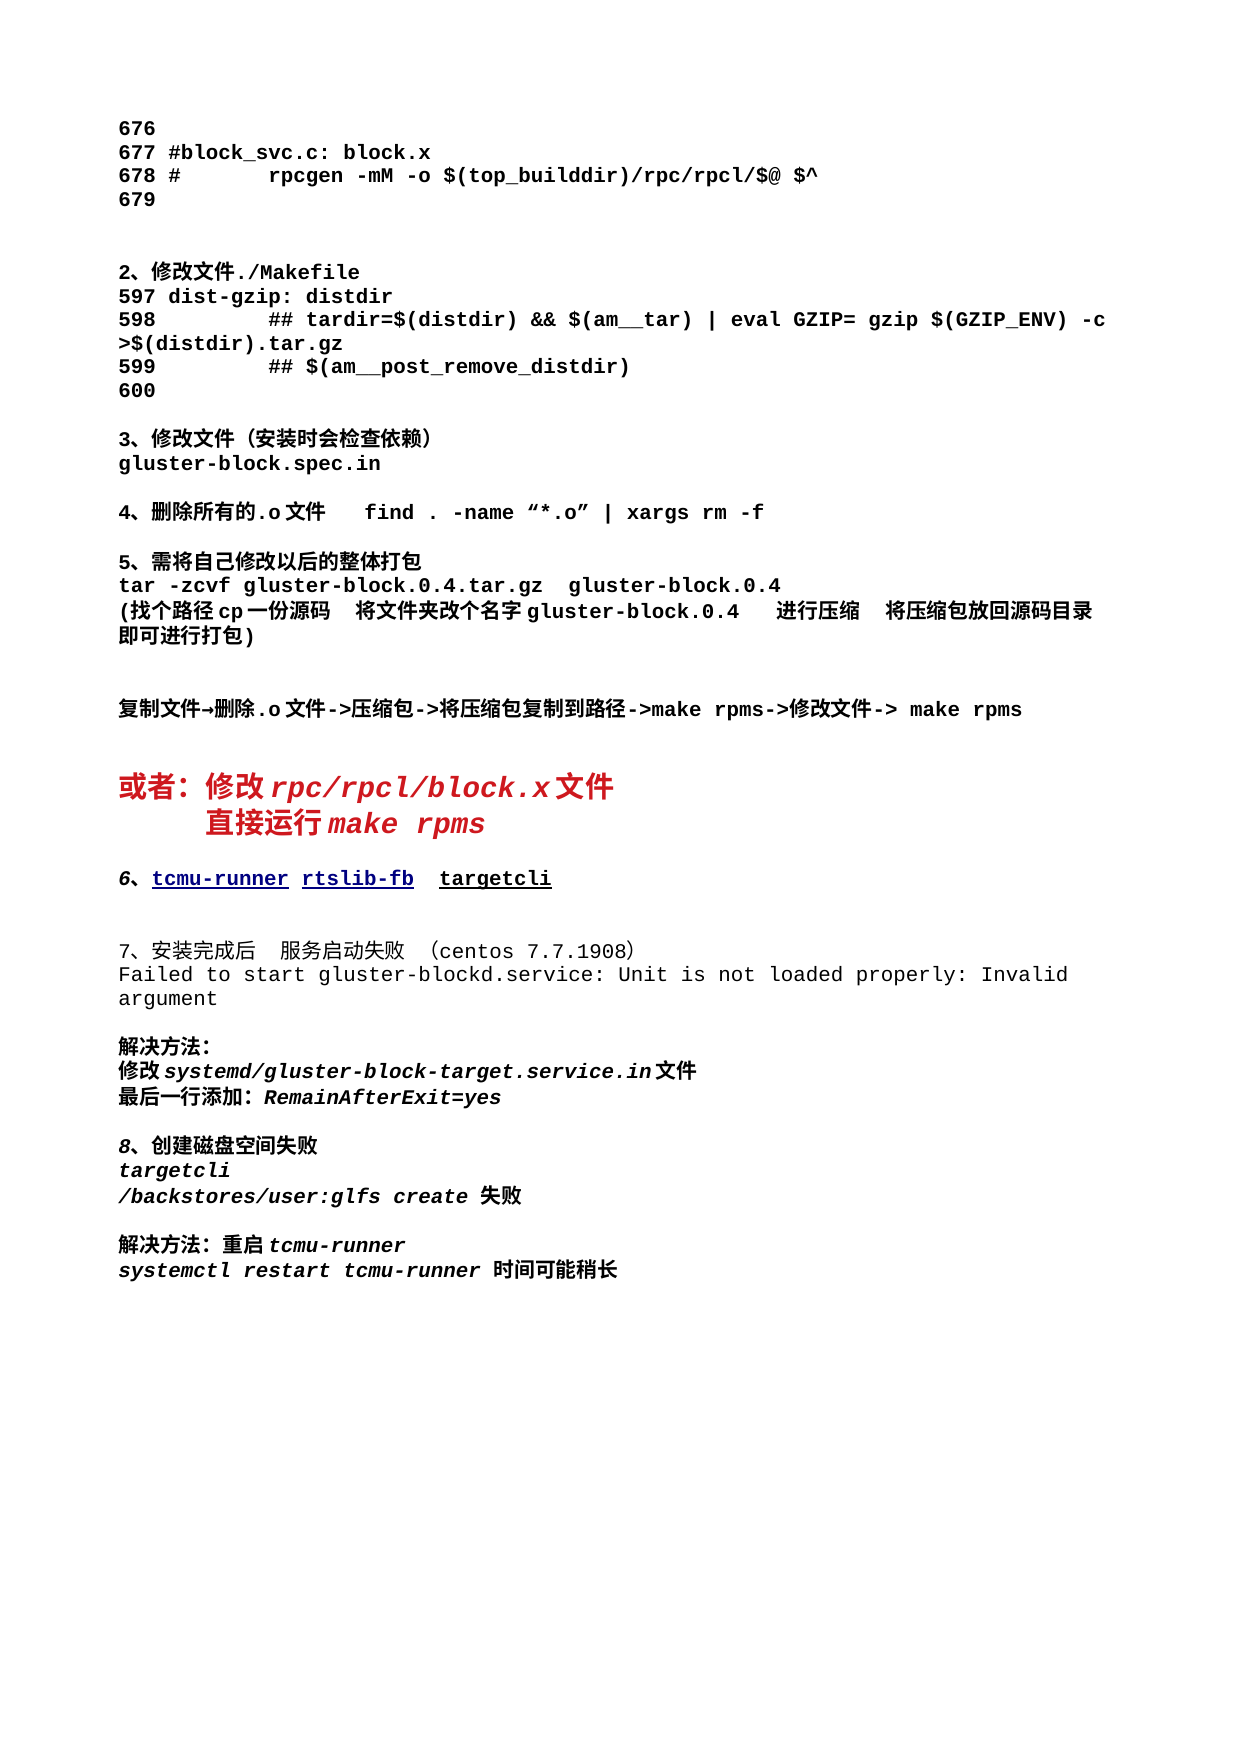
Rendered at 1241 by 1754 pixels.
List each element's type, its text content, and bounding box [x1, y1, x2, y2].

text 解决方法： [118, 1035, 1122, 1059]
text 599 ## $(am__post_remove_distdir) [118, 357, 1122, 380]
text 修改systemd/gluster-block-target.service.in文件 [118, 1059, 1122, 1085]
text 复制文件→删除.o文件->压缩包->将压缩包复制到路径->make rpms->修改文件-> make rpms [118, 697, 1122, 723]
text 679 [118, 189, 1122, 213]
text /backstores/user:glfs create 失败 [118, 1184, 1122, 1209]
text 7、安装完成后 服务启动失败 （centos 7.7.1908） [118, 939, 1122, 964]
text 676 [118, 118, 1122, 142]
text 4、删除所有的.o文件 find . -name “*.o” | xargs rm -f [118, 500, 1122, 526]
text 678 # rpcgen -mM -o $(top_builddir)/rpc/rpcl/$@ $^ [118, 165, 1122, 189]
text 597 dist-gzip: distdir [118, 286, 1122, 309]
text 600 [118, 380, 1122, 404]
text 2、修改文件./Makefile [118, 260, 1122, 286]
text 或者：修改rpc/rpcl/block.x文件 [118, 770, 1122, 806]
text Failed to start gluster-blockd.service: Unit is not loaded properly: Invalid argument [118, 964, 1122, 1012]
text 3、修改文件（安装时会检查依赖） [118, 427, 1122, 453]
text 6、tcmu-runner rtslib-fb targetcli [118, 866, 1122, 891]
text gluster-block.spec.in [118, 453, 1122, 477]
text 5、需将自己修改以后的整体打包 [118, 550, 1122, 575]
text 677 #block_svc.c: block.x [118, 142, 1122, 165]
text systemctl restart tcmu-runner 时间可能稍长 [118, 1258, 1122, 1284]
text tar -zcvf gluster-block.0.4.tar.gz gluster-block.0.4 [118, 575, 1122, 599]
text 解决方法：重启tcmu-runner [118, 1233, 1122, 1258]
text 直接运行make rpms [118, 806, 1122, 842]
text 8、创建磁盘空间失败 [118, 1134, 1122, 1160]
text (找个路径cp一份源码 将文件夹改个名字gluster-block.0.4 进行压缩 将压缩包放回源码目录 即可进行打包) [118, 599, 1122, 650]
text 598 ## tardir=$(distdir) && $(am__tar) | eval GZIP= gzip $(GZIP_ENV) -c >$(distdir).tar.gz [118, 309, 1122, 357]
text 最后一行添加：RemainAfterExit=yes [118, 1085, 1122, 1111]
text targetcli [118, 1160, 1122, 1184]
